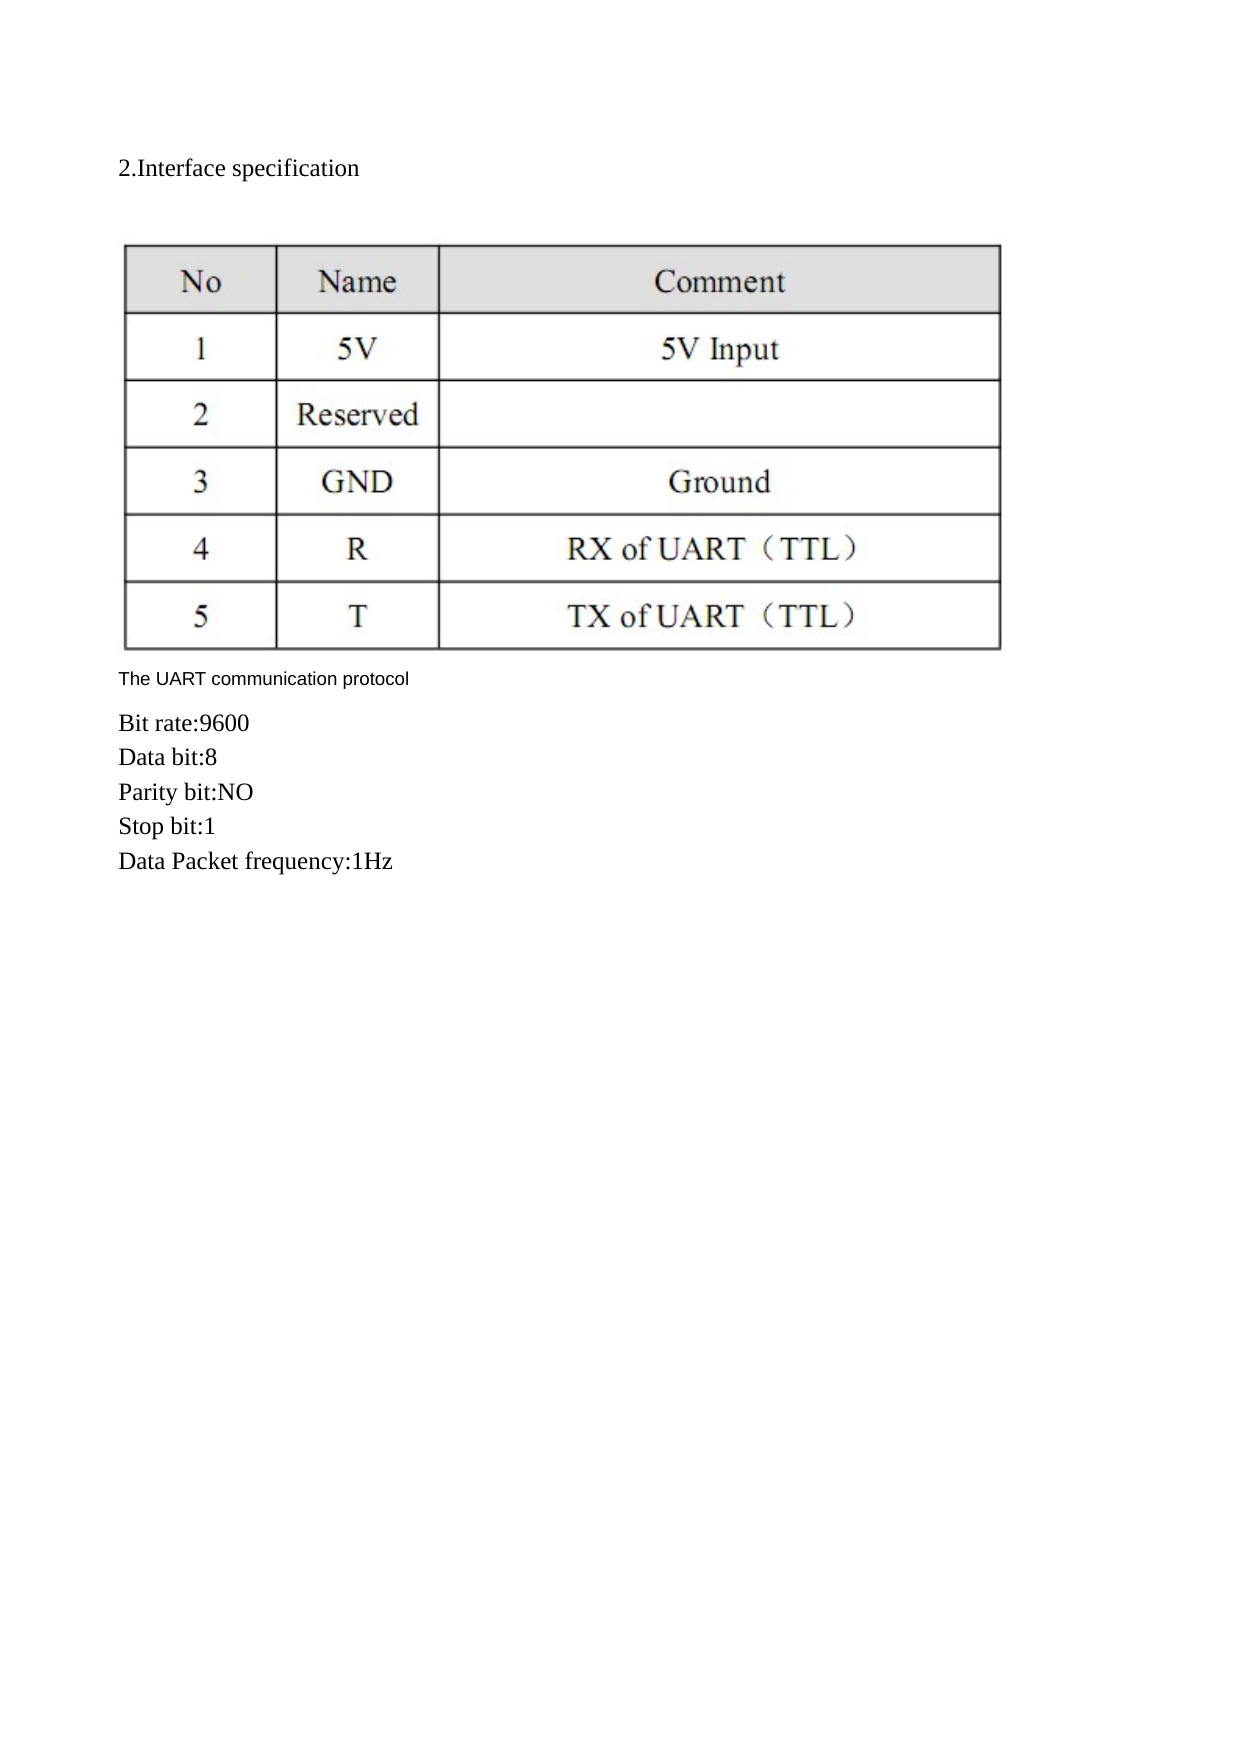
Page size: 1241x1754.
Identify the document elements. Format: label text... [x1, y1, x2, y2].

text Data bit:8 [118, 742, 1122, 771]
text Stop bit:1 [118, 811, 1122, 840]
text Parity bit:NO [118, 777, 1122, 806]
text 2.Interface specification [118, 153, 1122, 181]
picture [118, 236, 1011, 657]
text Bit rate:9600 [118, 708, 1122, 737]
text The UART communication protocol [118, 668, 1122, 689]
text Data Packet frequency:1Hz [118, 846, 1122, 875]
